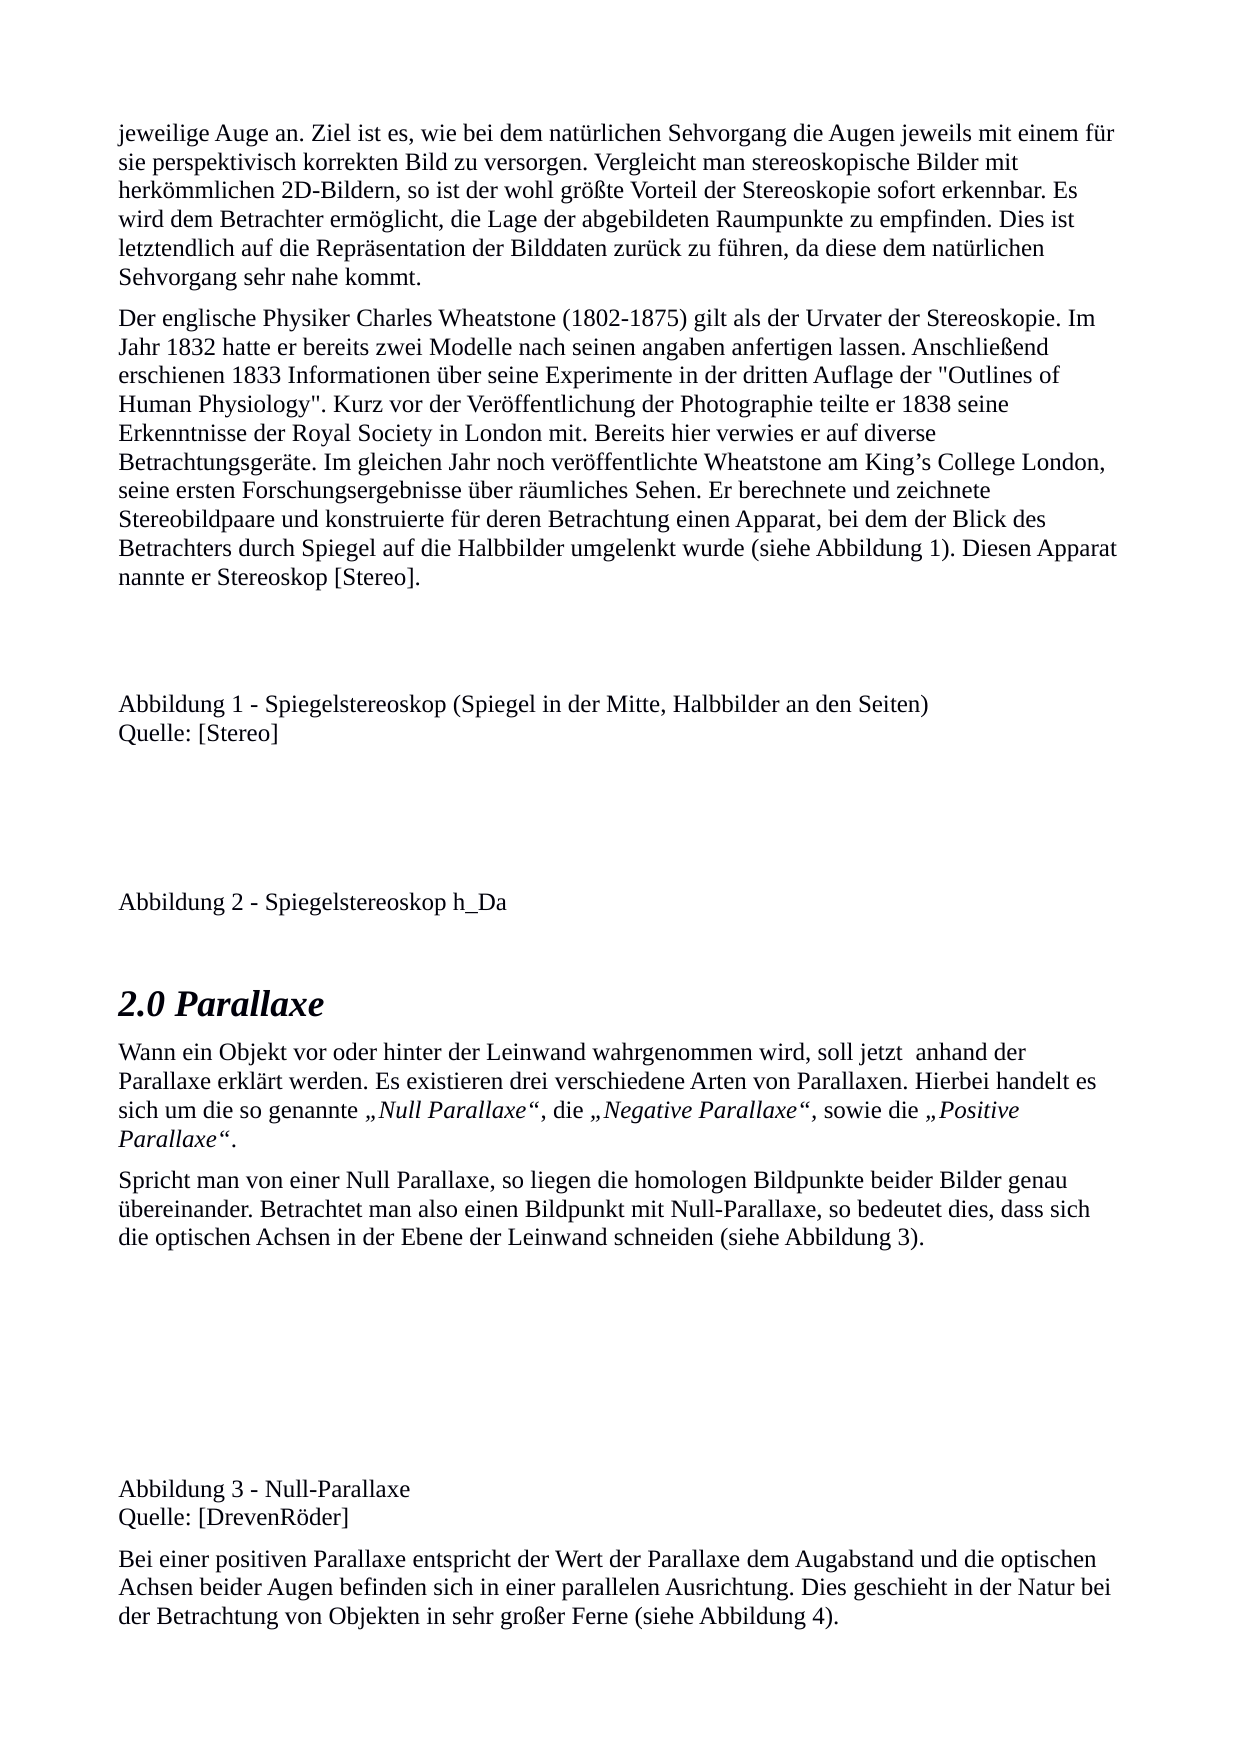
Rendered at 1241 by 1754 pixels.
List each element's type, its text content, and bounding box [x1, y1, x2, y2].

text jeweilige Auge an. Ziel ist es, wie bei dem natürlichen Sehvorgang die Augen jeweils mit einem für sie perspektivisch korrekten Bild zu versorgen. Vergleicht man stereoskopische Bilder mit herkömmlichen 2D-Bildern, so ist der wohl größte Vorteil der Stereoskopie sofort erkennbar. Es wird dem Betrachter ermöglicht, die Lage der abgebildeten Raumpunkte zu empfinden. Dies ist letztendlich auf die Repräsentation der Bilddaten zurück zu führen, da diese dem natürlichen Sehvorgang sehr nahe kommt. [118, 118, 1122, 291]
text Bei einer positiven Parallaxe entspricht der Wert der Parallaxe dem Augabstand und die optischen Achsen beider Augen befinden sich in einer parallelen Ausrichtung. Dies geschieht in der Natur bei der Betrachtung von Objekten in sehr großer Ferne (siehe Abbildung 4). [118, 1544, 1122, 1630]
text Der englische Physiker Charles Wheatstone (1802-1875) gilt als der Urvater der Stereoskopie. Im Jahr 1832 hatte er bereits zwei Modelle nach seinen angaben anfertigen lassen. Anschließend erschienen 1833 Informationen über seine Experimente in der dritten Auflage der "Outlines of Human Physiology". Kurz vor der Veröffentlichung der Photographie teilte er 1838 seine Erkenntnisse der Royal Society in London mit. Bereits hier verwies er auf diverse Betrachtungsgeräte. Im gleichen Jahr noch veröffentlichte Wheatstone am King’s College London, seine ersten Forschungsergebnisse über räumliches Sehen. Er berechnete und zeichnete Stereobildpaare und konstruierte für deren Betrachtung einen Apparat, bei dem der Blick des Betrachters durch Spiegel auf die Halbbilder umgelenkt wurde (siehe Abbildung 1). Diesen Apparat nannte er Stereoskop [Stereo]. [118, 303, 1122, 591]
text Spricht man von einer Null Parallaxe, so liegen die homologen Bildpunkte beider Bilder genau übereinander. Betrachtet man also einen Bildpunkt mit Null-Parallaxe, so bedeutet dies, dass sich die optischen Achsen in der Ebene der Leinwand schneiden (siehe Abbildung 3). [118, 1165, 1122, 1251]
text Abbildung 1 - Spiegelstereoskop (Spiegel in der Mitte, Halbbilder an den Seiten) Quelle: [Stereo] [118, 689, 1122, 747]
text Abbildung 2 - Spiegelstereoskop h_Da [118, 887, 1122, 916]
text Abbildung 3 - Null-Parallaxe Quelle: [DrevenRöder] [118, 1474, 1122, 1531]
subtitle 2.0 Parallaxe [118, 982, 1122, 1025]
text Wann ein Objekt vor oder hinter der Leinwand wahrgenommen wird, soll jetzt anhand der Parallaxe erklärt werden. Es existieren drei verschiedene Arten von Parallaxen. Hierbei handelt es sich um die so genannte „Null Parallaxe“, die „Negative Parallaxe“, sowie die „Positive Parallaxe“. [118, 1037, 1122, 1152]
